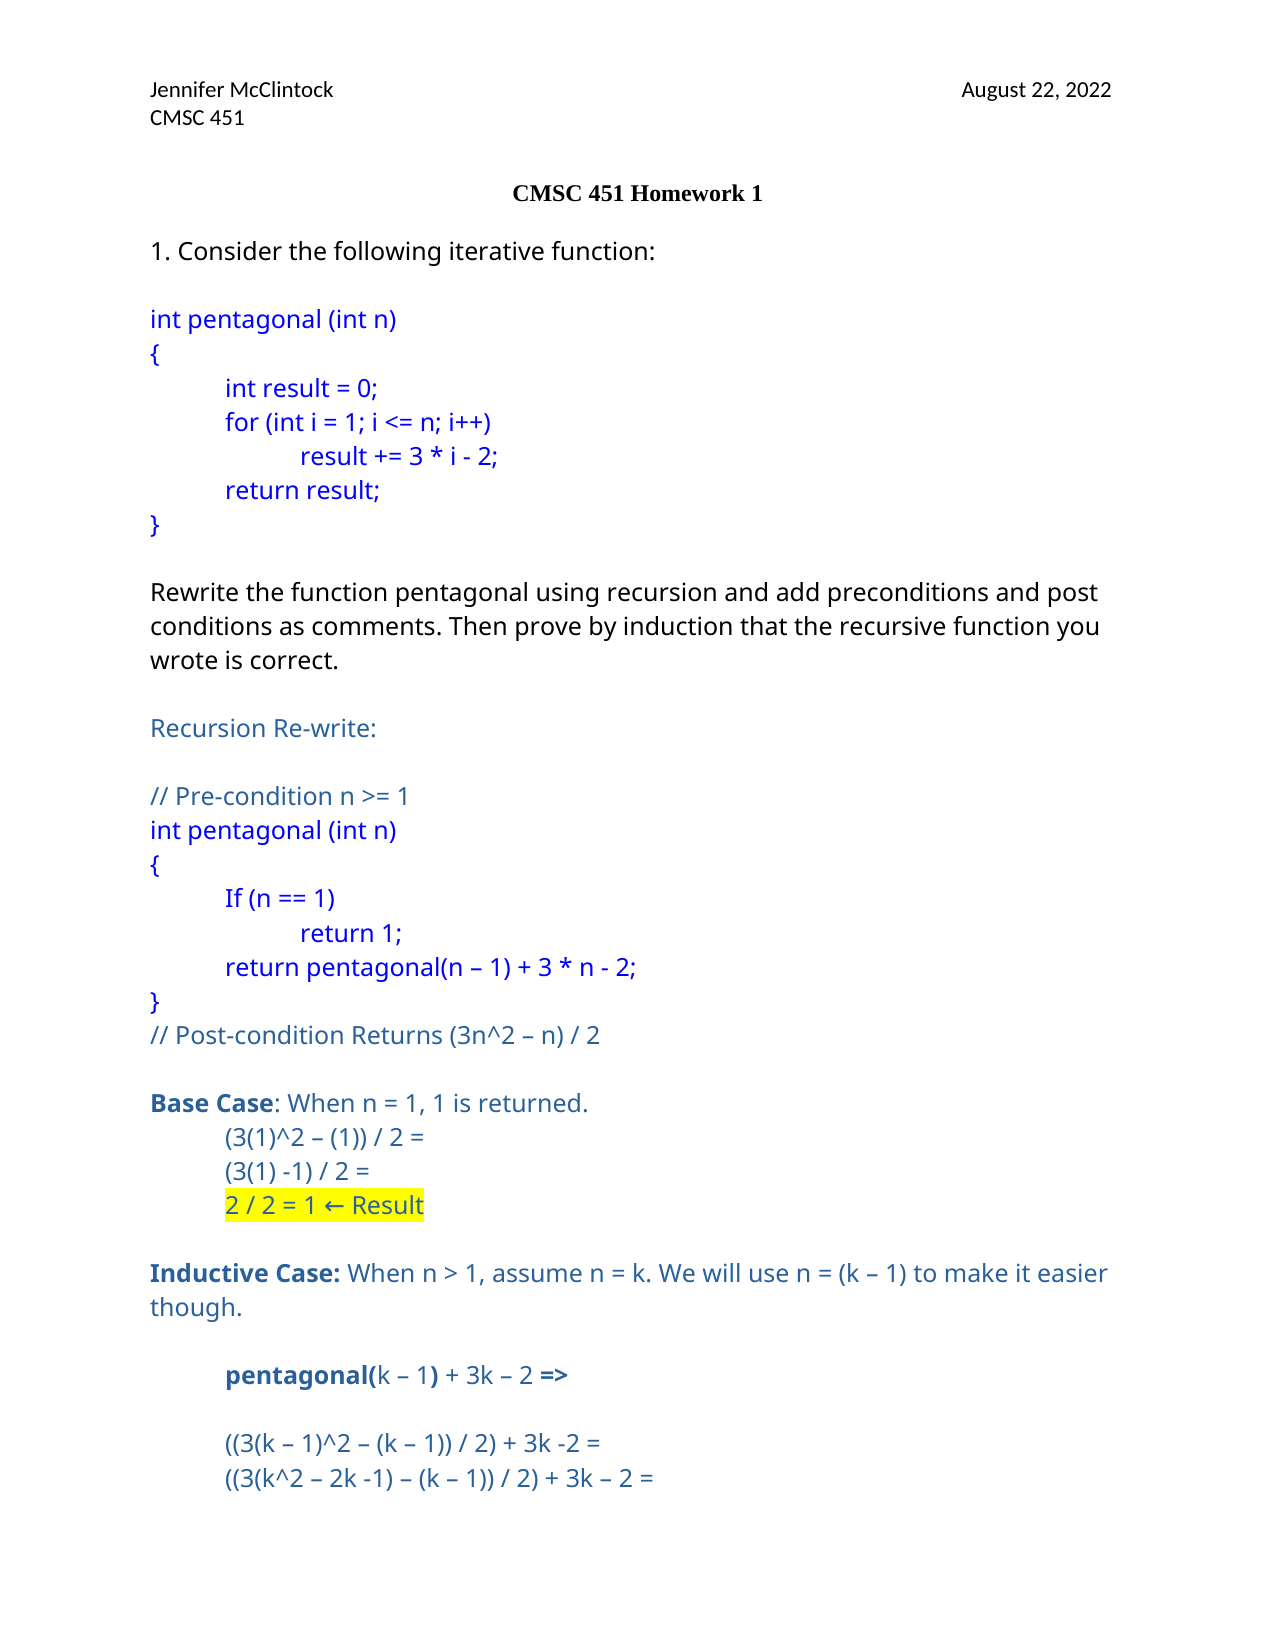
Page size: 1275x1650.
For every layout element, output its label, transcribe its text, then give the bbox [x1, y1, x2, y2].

text ((3(k – 1)^2 – (k – 1)) / 2) + 3k -2 = [150, 1426, 1125, 1460]
text return pentagonal(n – 1) + 3 * n - 2; [225, 949, 1125, 983]
text { [150, 336, 1125, 370]
text CMSC 451 Homework 1 [150, 179, 1125, 206]
text Rewrite the function pentagonal using recursion and add preconditions and post conditions as comments. Then prove by induction that the recursive function you wrote is correct. [150, 574, 1125, 677]
text ((3(k^2 – 2k -1) – (k – 1)) / 2) + 3k – 2 = [150, 1460, 1125, 1494]
text // Pre-condition n >= 1 [150, 779, 1125, 813]
text result += 3 * i - 2; [225, 438, 1125, 472]
text 2 / 2 = 1 ← Result [150, 1188, 1125, 1222]
text return result; [225, 472, 1125, 506]
text (3(1)^2 – (1)) / 2 = [150, 1119, 1125, 1154]
text If (n == 1) [225, 881, 1125, 915]
text { [150, 847, 1125, 881]
text return 1; [225, 915, 1125, 949]
text // Post-condition Returns (3n^2 – n) / 2 [150, 1017, 1125, 1051]
text int pentagonal (int n) [150, 302, 1125, 336]
text } [150, 983, 1125, 1017]
text } [150, 506, 1125, 541]
text (3(1) -1) / 2 = [150, 1154, 1125, 1188]
text Base Case: When n = 1, 1 is returned. [150, 1086, 1125, 1119]
text pentagonal(k – 1) + 3k – 2 => [150, 1358, 1125, 1392]
text 1. Consider the following iterative function: [150, 234, 1125, 268]
text int pentagonal (int n) [150, 813, 1125, 847]
text for (int i = 1; i <= n; i++) [225, 404, 1125, 438]
text Inductive Case: When n > 1, assume n = k. We will use n = (k – 1) to make it easier though. [150, 1256, 1125, 1324]
text Recursion Re-write: [150, 711, 1125, 745]
text int result = 0; [225, 370, 1125, 404]
